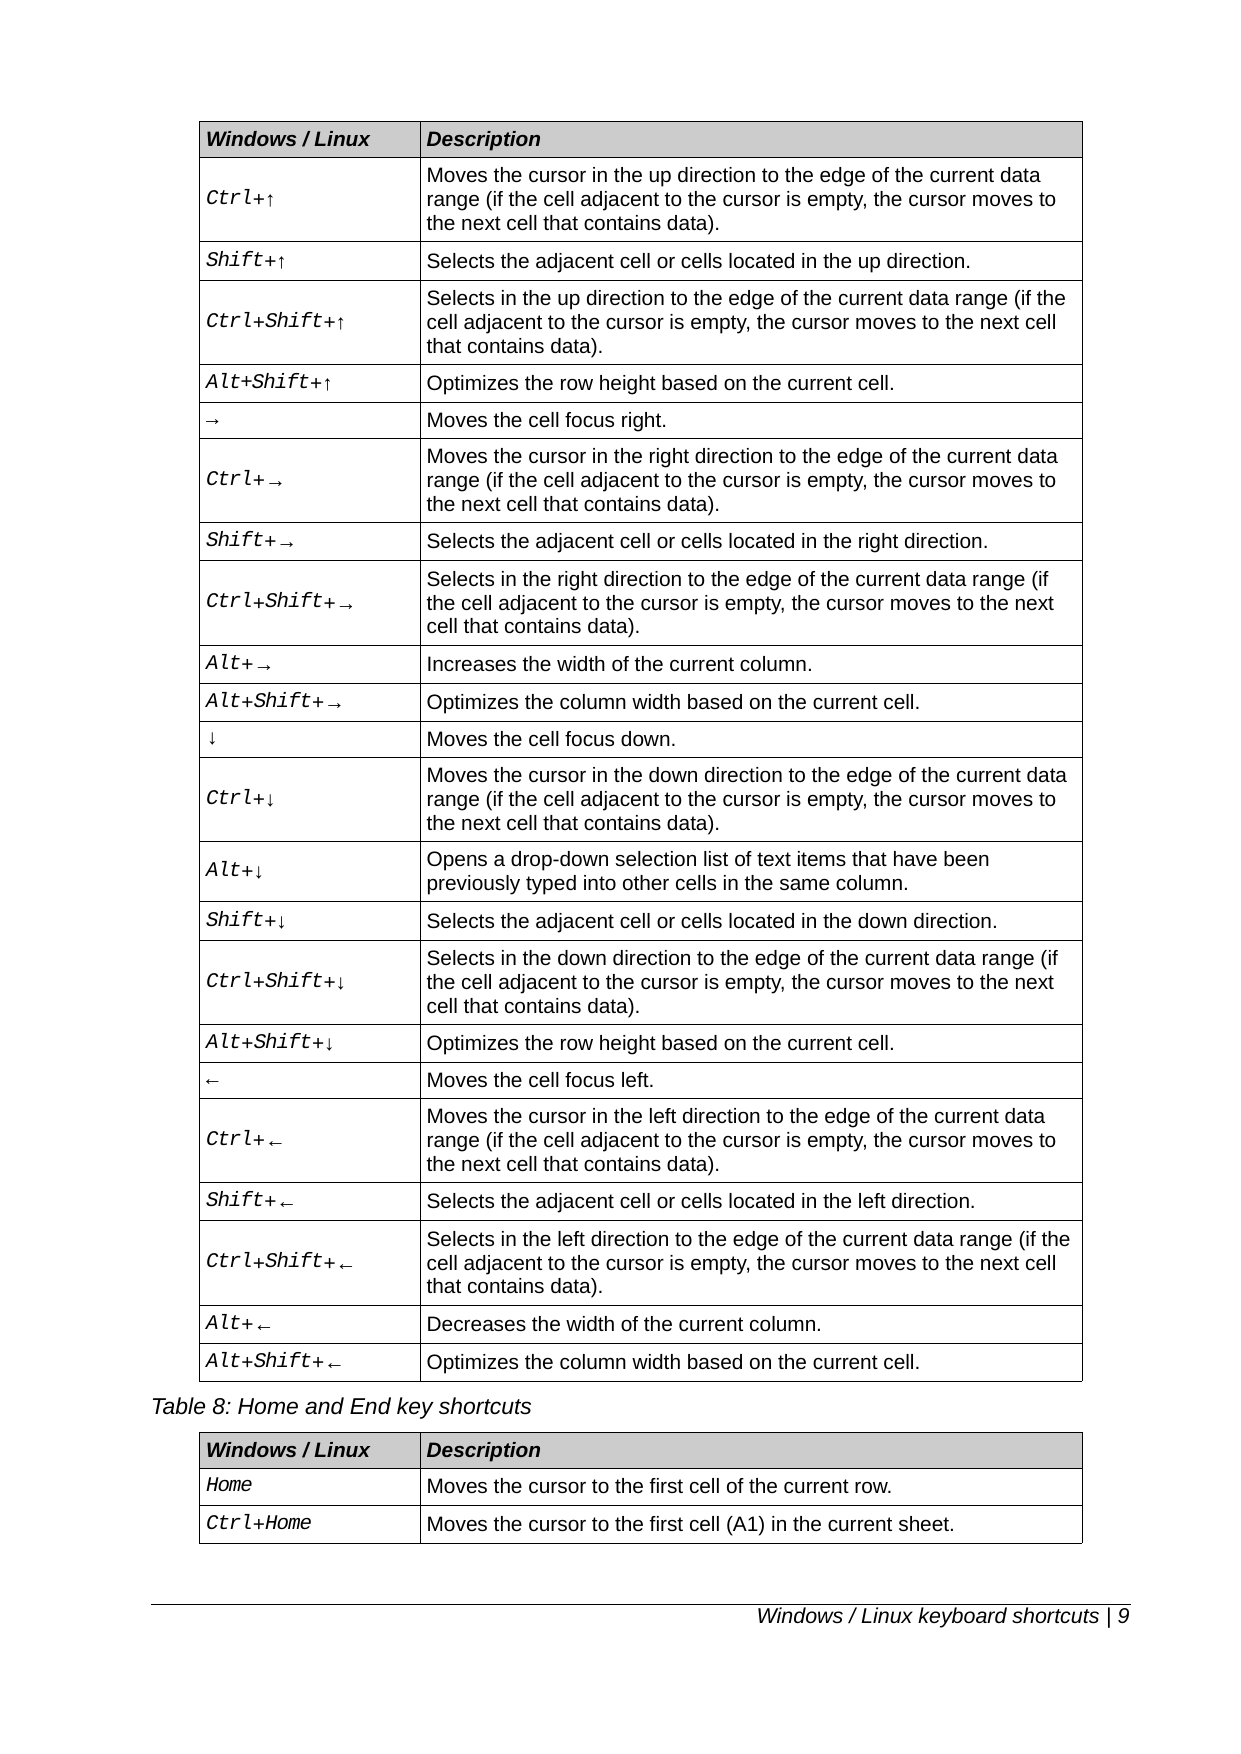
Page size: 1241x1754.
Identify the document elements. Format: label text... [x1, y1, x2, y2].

table_cell Home [200, 1469, 420, 1504]
table_cell Alt+→ [200, 646, 420, 683]
table_cell ↓ [200, 722, 420, 757]
table_cell Moves the cursor to the first cell (A1) in the current sheet. [421, 1506, 1082, 1543]
table_cell Moves the cursor in the right direction to the edge of the current data range (if the cell adjacent to the cursor is empty, the cursor moves to the next cell that contains data). [421, 439, 1082, 522]
table_cell → [200, 403, 420, 438]
table_cell Ctrl+Shift+↑ [200, 281, 420, 364]
table_cell Selects the adjacent cell or cells located in the up direction. [421, 242, 1082, 279]
table_cell Moves the cell focus right. [421, 403, 1082, 438]
table_cell Ctrl+Home [200, 1506, 420, 1543]
table_cell Shift+↓ [200, 902, 420, 939]
table_header Description [421, 1433, 1082, 1468]
table_cell Ctrl+→ [200, 439, 420, 522]
table_cell Optimizes the column width based on the current cell. [421, 684, 1082, 721]
table_cell Alt+← [200, 1306, 420, 1343]
table_cell Optimizes the row height based on the current cell. [421, 365, 1082, 402]
table_cell Ctrl+Shift+← [200, 1221, 420, 1304]
table_header Description [421, 122, 1082, 157]
table_cell Optimizes the column width based on the current cell. [421, 1344, 1082, 1381]
table_cell Selects in the up direction to the edge of the current data range (if the cell adjacent to the cursor is empty, the cursor moves to the next cell that contains data). [421, 281, 1082, 364]
table_cell Ctrl+← [200, 1099, 420, 1182]
table_cell Ctrl+↓ [200, 758, 420, 841]
table_cell Alt+Shift+↓ [200, 1025, 420, 1062]
table_header Windows / Linux [200, 122, 420, 157]
table_cell Selects in the down direction to the edge of the current data range (if the cell adjacent to the cursor is empty, the cursor moves to the next cell that contains data). [421, 941, 1082, 1024]
table_cell Selects in the left direction to the edge of the current data range (if the cell adjacent to the cursor is empty, the cursor moves to the next cell that contains data). [421, 1221, 1082, 1304]
table_cell Selects the adjacent cell or cells located in the down direction. [421, 902, 1082, 939]
table_cell Ctrl+Shift+↓ [200, 941, 420, 1024]
table_cell Alt+↓ [200, 842, 420, 901]
table_cell Ctrl+↑ [200, 158, 420, 241]
table_cell Moves the cursor in the up direction to the edge of the current data range (if the cell adjacent to the cursor is empty, the cursor moves to the next cell that contains data). [421, 158, 1082, 241]
table_cell Moves the cursor in the left direction to the edge of the current data range (if the cell adjacent to the cursor is empty, the cursor moves to the next cell that contains data). [421, 1099, 1082, 1182]
table_cell Moves the cursor to the first cell of the current row. [421, 1469, 1082, 1504]
table_cell Selects the adjacent cell or cells located in the left direction. [421, 1183, 1082, 1220]
table_cell Alt+Shift+← [200, 1344, 420, 1381]
table_cell ← [200, 1063, 420, 1098]
table_cell Opens a drop-down selection list of text items that have been previously typed into other cells in the same column. [421, 842, 1082, 901]
table_cell Increases the width of the current column. [421, 646, 1082, 683]
table_cell Shift+← [200, 1183, 420, 1220]
table_cell Moves the cursor in the down direction to the edge of the current data range (if the cell adjacent to the cursor is empty, the cursor moves to the next cell that contains data). [421, 758, 1082, 841]
table_cell Shift+→ [200, 523, 420, 560]
table_header Windows / Linux [200, 1433, 420, 1468]
table_cell Ctrl+Shift+→ [200, 561, 420, 644]
table_cell Moves the cell focus left. [421, 1063, 1082, 1098]
table_cell Selects in the right direction to the edge of the current data range (if the cell adjacent to the cursor is empty, the cursor moves to the next cell that contains data). [421, 561, 1082, 644]
table_cell Decreases the width of the current column. [421, 1306, 1082, 1343]
table_cell Alt+Shift+→ [200, 684, 420, 721]
text Table 8: Home and End key shortcuts [151, 1393, 1131, 1420]
table_cell Selects the adjacent cell or cells located in the right direction. [421, 523, 1082, 560]
table_cell Optimizes the row height based on the current cell. [421, 1025, 1082, 1062]
table_cell Moves the cell focus down. [421, 722, 1082, 757]
table_cell Shift+↑ [200, 242, 420, 279]
table_cell Alt+Shift+↑ [200, 365, 420, 402]
